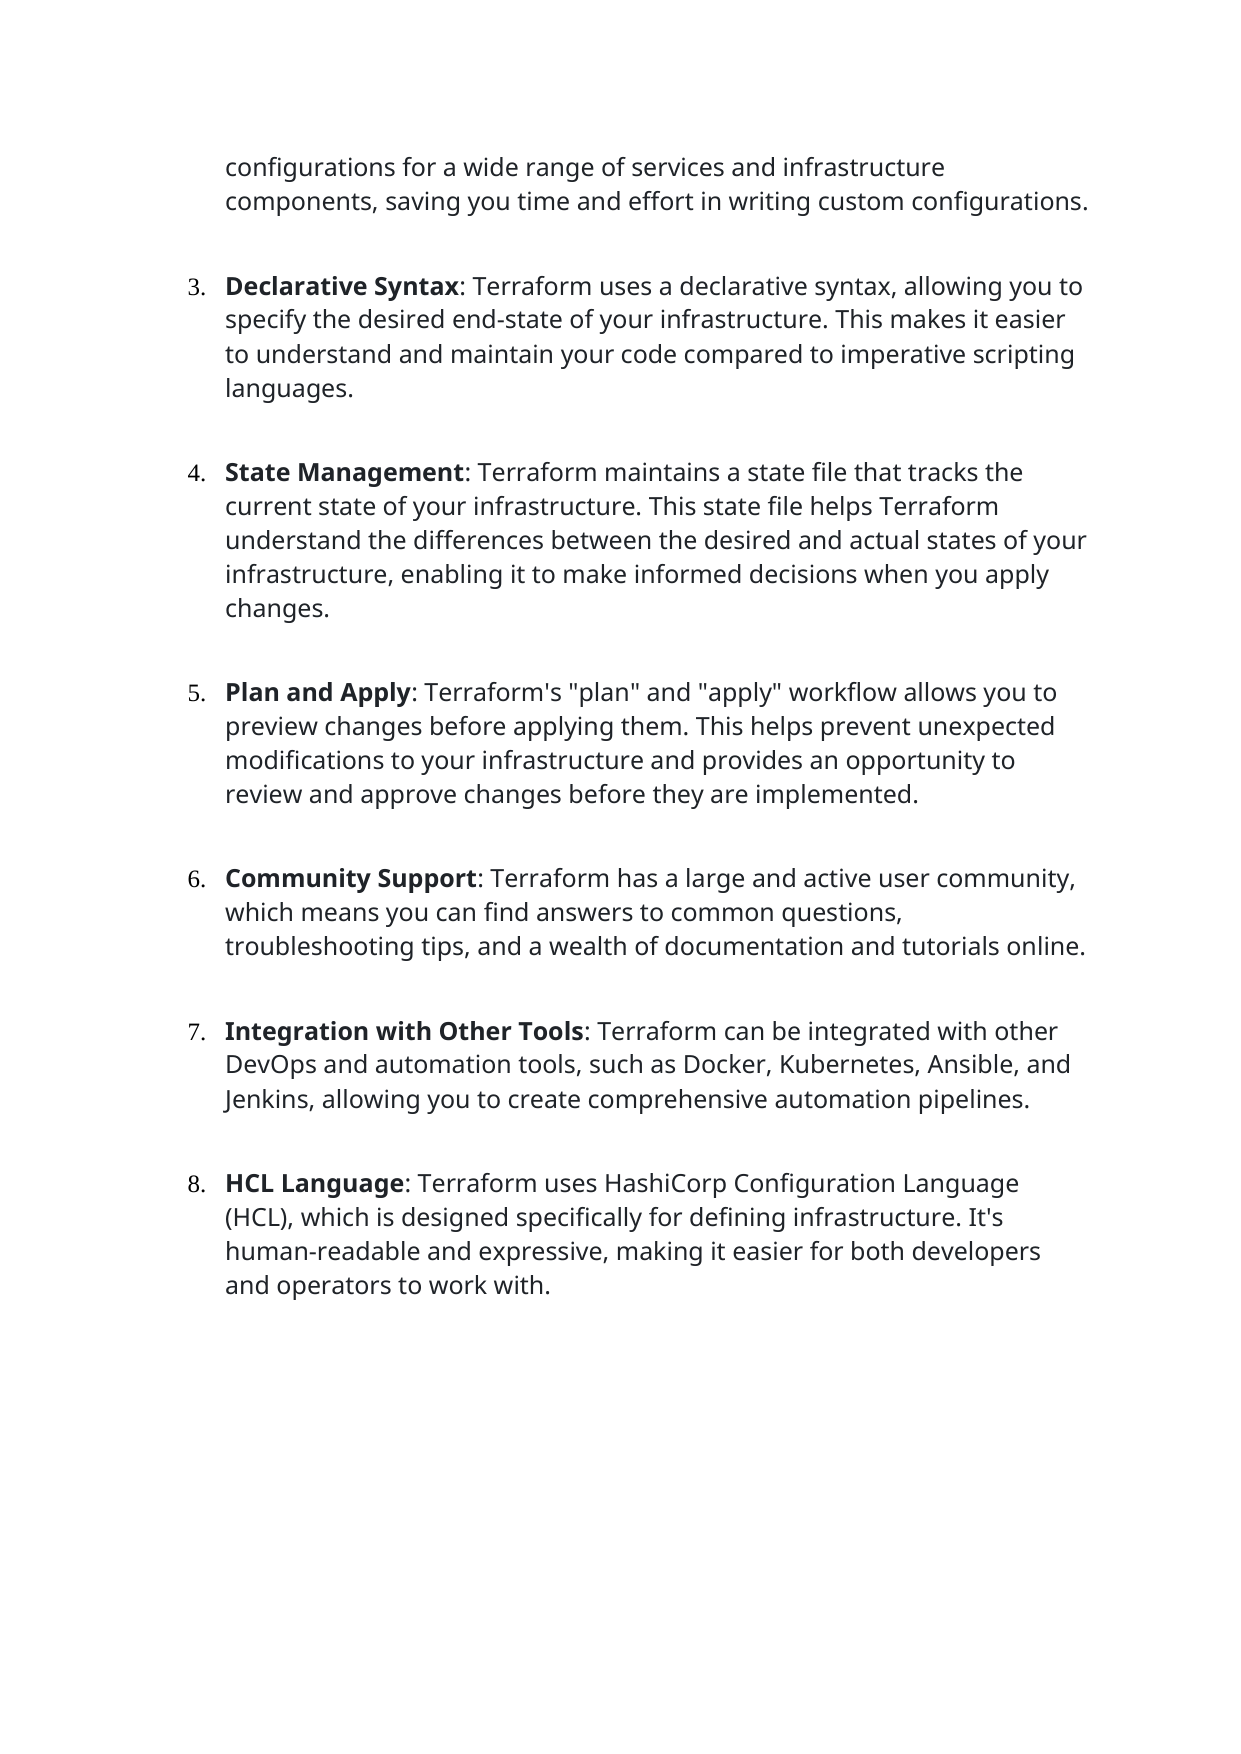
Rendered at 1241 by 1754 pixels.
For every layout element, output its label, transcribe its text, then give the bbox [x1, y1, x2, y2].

list Declarative Syntax: Terraform uses a declarative syntax, allowing you to specify the desired end-state of your infrastructure. This makes it easier to understand and maintain your code compared to imperative scripting languages. [187, 268, 1090, 404]
list State Management: Terraform maintains a state file that tracks the current state of your infrastructure. This state file helps Terraform understand the differences between the desired and actual states of your infrastructure, enabling it to make informed decisions when you apply changes. [187, 454, 1090, 625]
list Integration with Other Tools: Terraform can be integrated with other DevOps and automation tools, such as Docker, Kubernetes, Ansible, and Jenkins, allowing you to create comprehensive automation pipelines. [187, 1013, 1090, 1115]
list HCL Language: Terraform uses HashiCorp Configuration Language (HCL), which is designed specifically for defining infrastructure. It's human-readable and expressive, making it easier for both developers and operators to work with. [187, 1165, 1090, 1302]
list Plan and Apply: Terraform's "plan" and "apply" workflow allows you to preview changes before applying them. This helps prevent unexpected modifications to your infrastructure and provides an opportunity to review and approve changes before they are implemented. [187, 675, 1090, 811]
list configurations for a wide range of services and infrastructure components, saving you time and effort in writing custom configurations. [187, 150, 1090, 218]
list Community Support: Terraform has a large and active user community, which means you can find answers to common questions, troubleshooting tips, and a wealth of documentation and tutorials online. [187, 861, 1090, 963]
